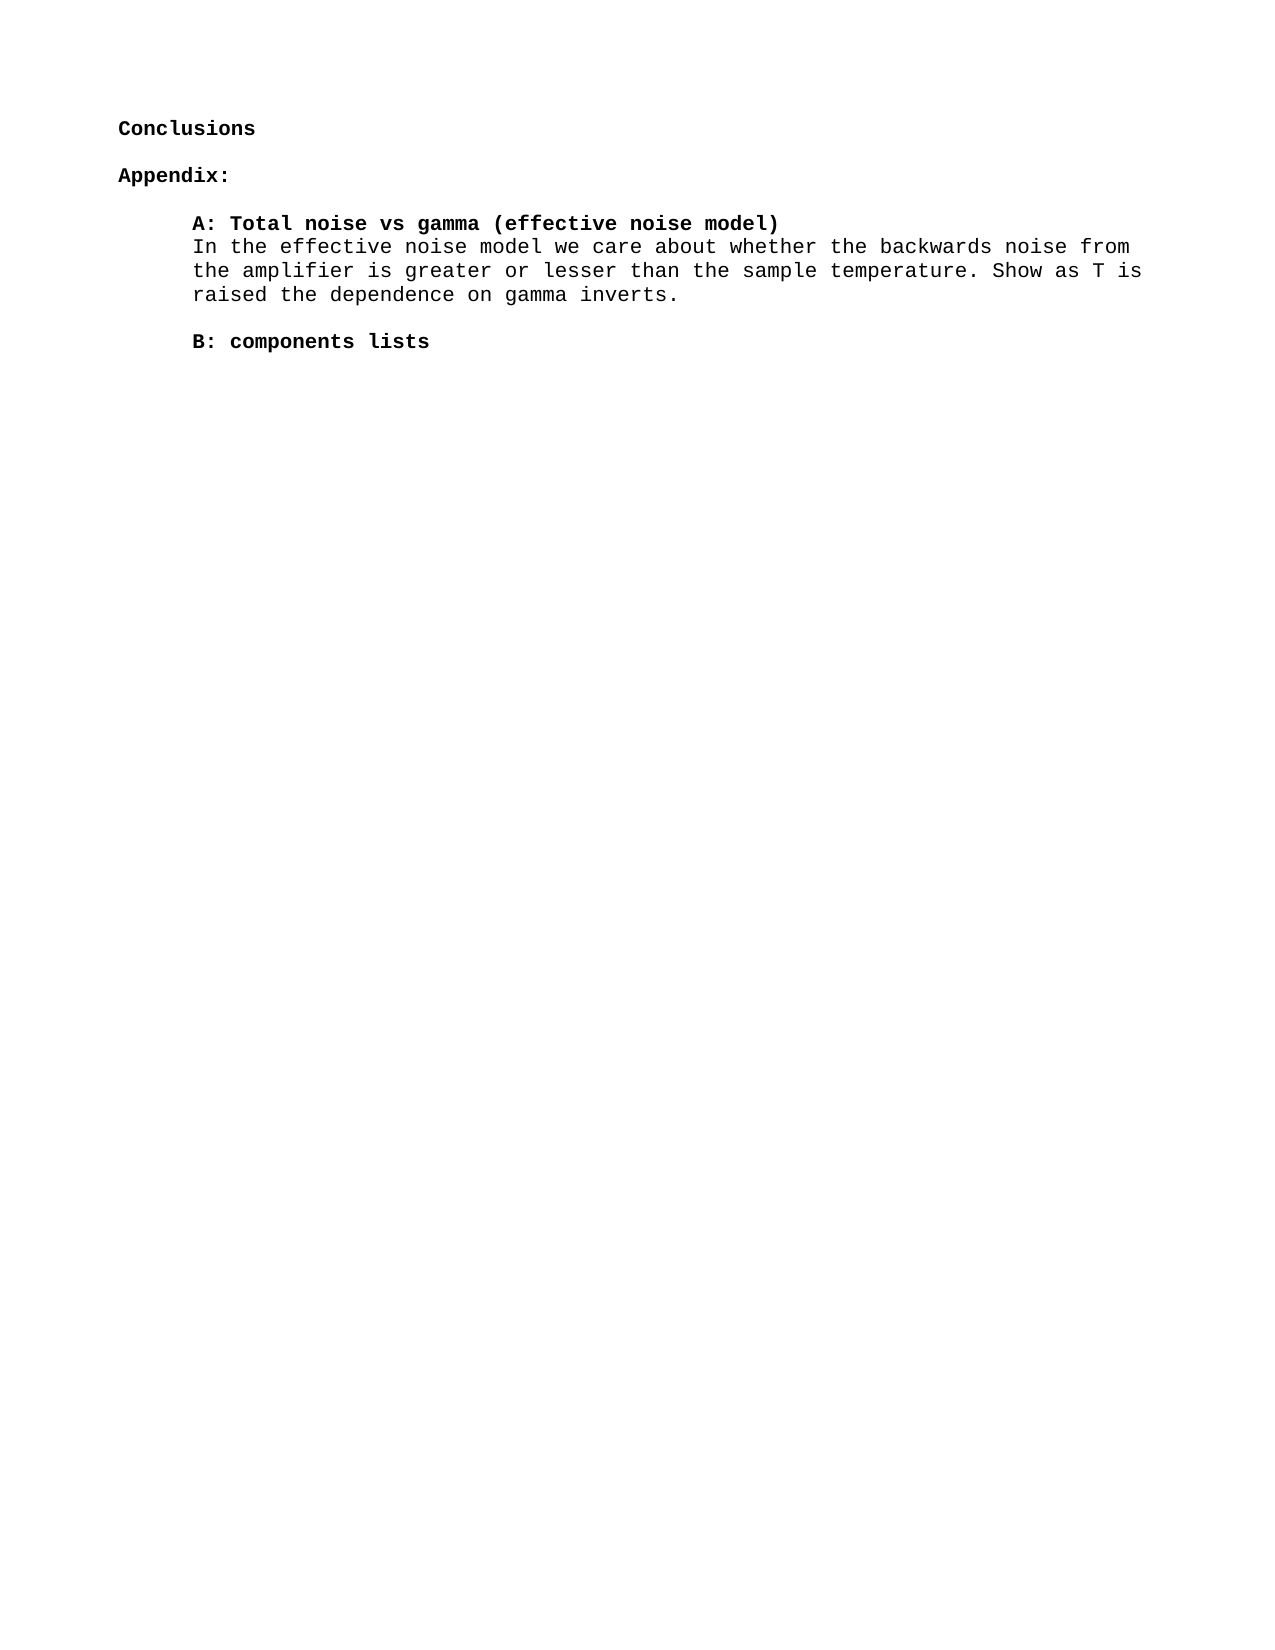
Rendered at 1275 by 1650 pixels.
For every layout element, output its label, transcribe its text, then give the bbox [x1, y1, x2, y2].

text B: components lists [192, 331, 1157, 354]
text A: Total noise vs gamma (effective noise model) [192, 213, 1157, 236]
text Conclusions [118, 118, 1157, 142]
text In the effective noise model we care about whether the backwards noise from the amplifier is greater or lesser than the sample temperature. Show as T is raised the dependence on gamma inverts. [192, 236, 1157, 307]
text Appendix: [118, 165, 1157, 189]
